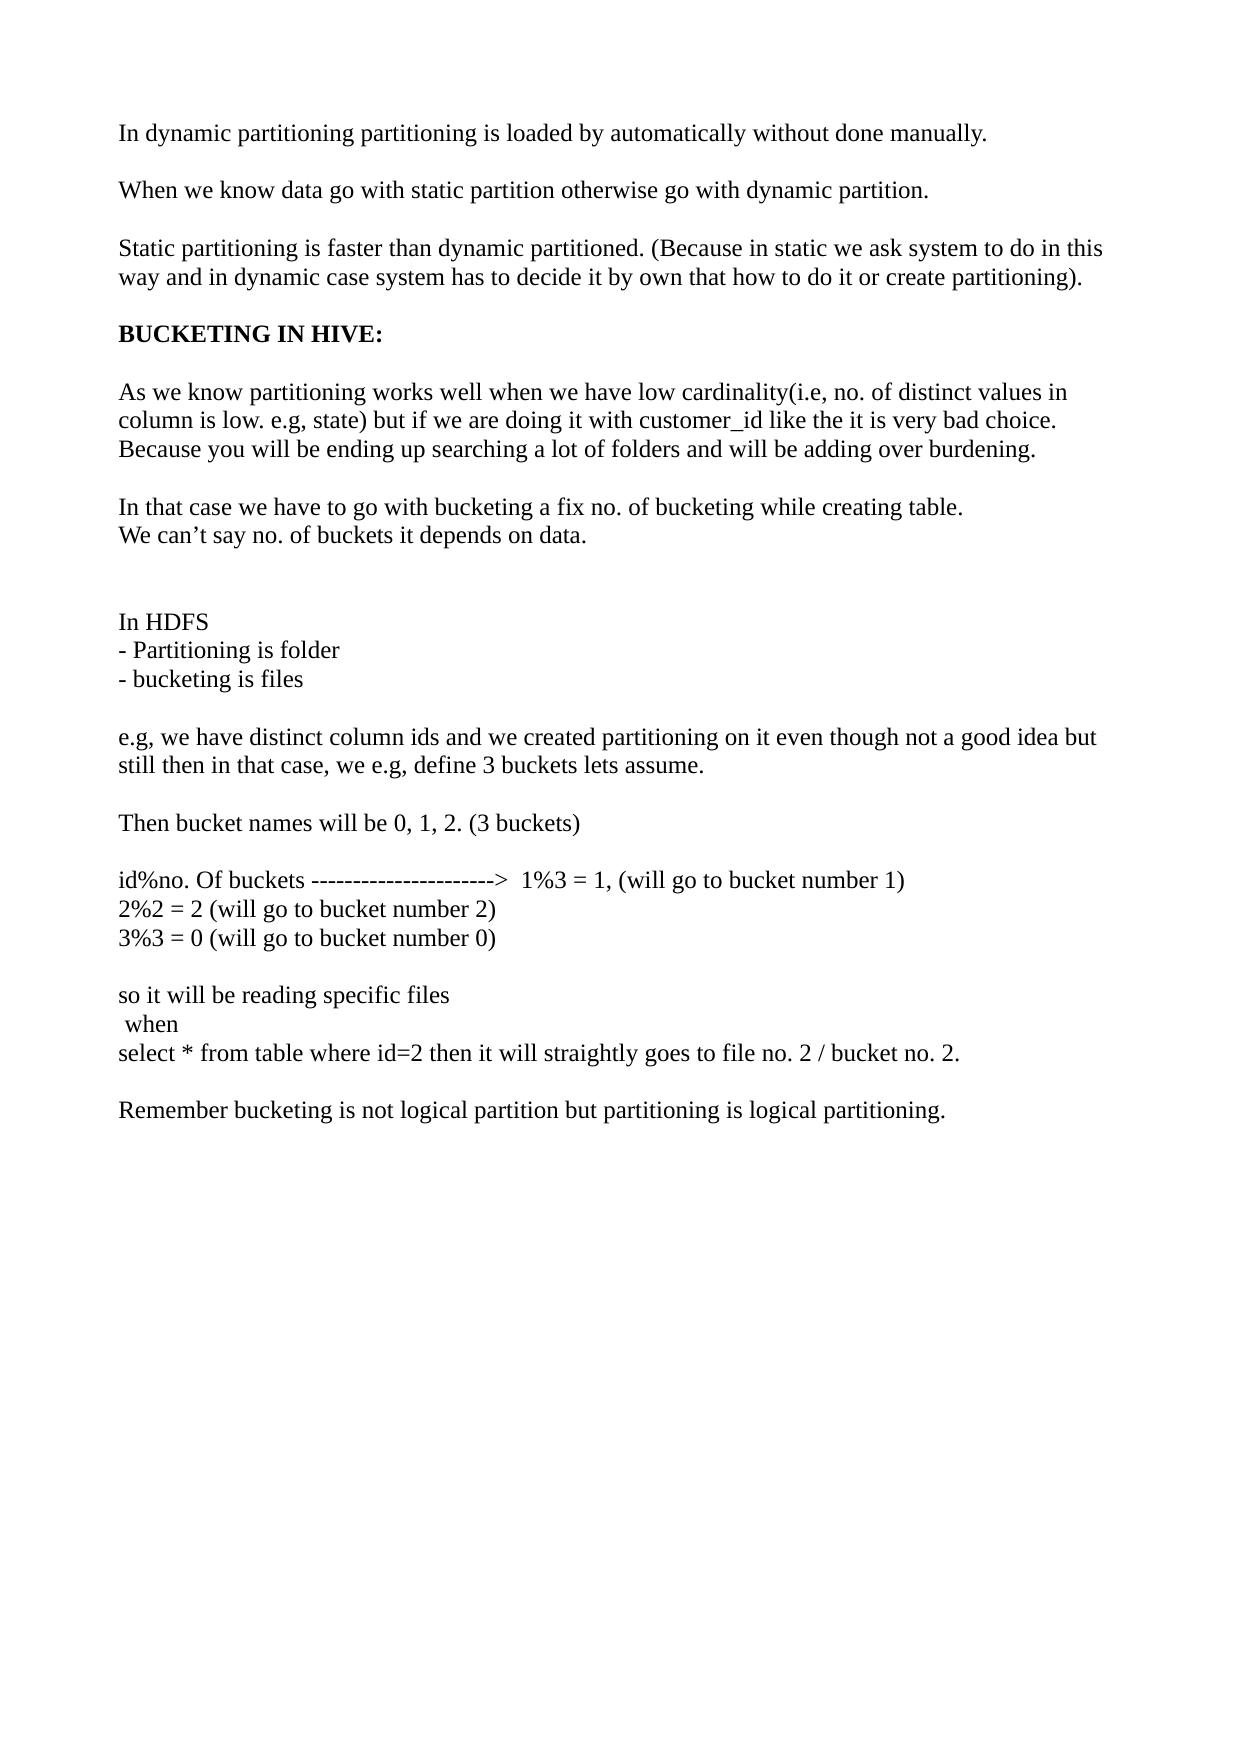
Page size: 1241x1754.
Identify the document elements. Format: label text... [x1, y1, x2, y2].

text When we know data go with static partition otherwise go with dynamic partition. [118, 176, 1122, 204]
text In that case we have to go with bucketing a fix no. of bucketing while creating table. [118, 492, 1122, 521]
text 2%2 = 2 (will go to bucket number 2) [118, 894, 1122, 923]
text so it will be reading specific files [118, 981, 1122, 1009]
text 3%3 = 0 (will go to bucket number 0) [118, 923, 1122, 952]
text Then bucket names will be 0, 1, 2. (3 buckets) [118, 808, 1122, 837]
text when [118, 1009, 1122, 1038]
text - bucketing is files [118, 664, 1122, 693]
text Static partitioning is faster than dynamic partitioned. (Because in static we ask system to do in this way and in dynamic case system has to decide it by own that how to do it or create partitioning). [118, 233, 1122, 291]
text - Partitioning is folder [118, 636, 1122, 664]
text We can’t say no. of buckets it depends on data. [118, 521, 1122, 549]
text Remember bucketing is not logical partition but partitioning is logical partitioning. [118, 1096, 1122, 1124]
text id%no. Of buckets ----------------------> 1%3 = 1, (will go to bucket number 1) [118, 866, 1122, 894]
text select * from table where id=2 then it will straightly goes to file no. 2 / bucket no. 2. [118, 1038, 1122, 1067]
text As we know partitioning works well when we have low cardinality(i.e, no. of distinct values in column is low. e.g, state) but if we are doing it with customer_id like the it is very bad choice. Because you will be ending up searching a lot of folders and will be adding over burdening. [118, 377, 1122, 463]
text In HDFS [118, 607, 1122, 636]
text BUCKETING IN HIVE: [118, 319, 1122, 348]
text In dynamic partitioning partitioning is loaded by automatically without done manually. [118, 118, 1122, 147]
text e.g, we have distinct column ids and we created partitioning on it even though not a good idea but still then in that case, we e.g, define 3 buckets lets assume. [118, 722, 1122, 779]
